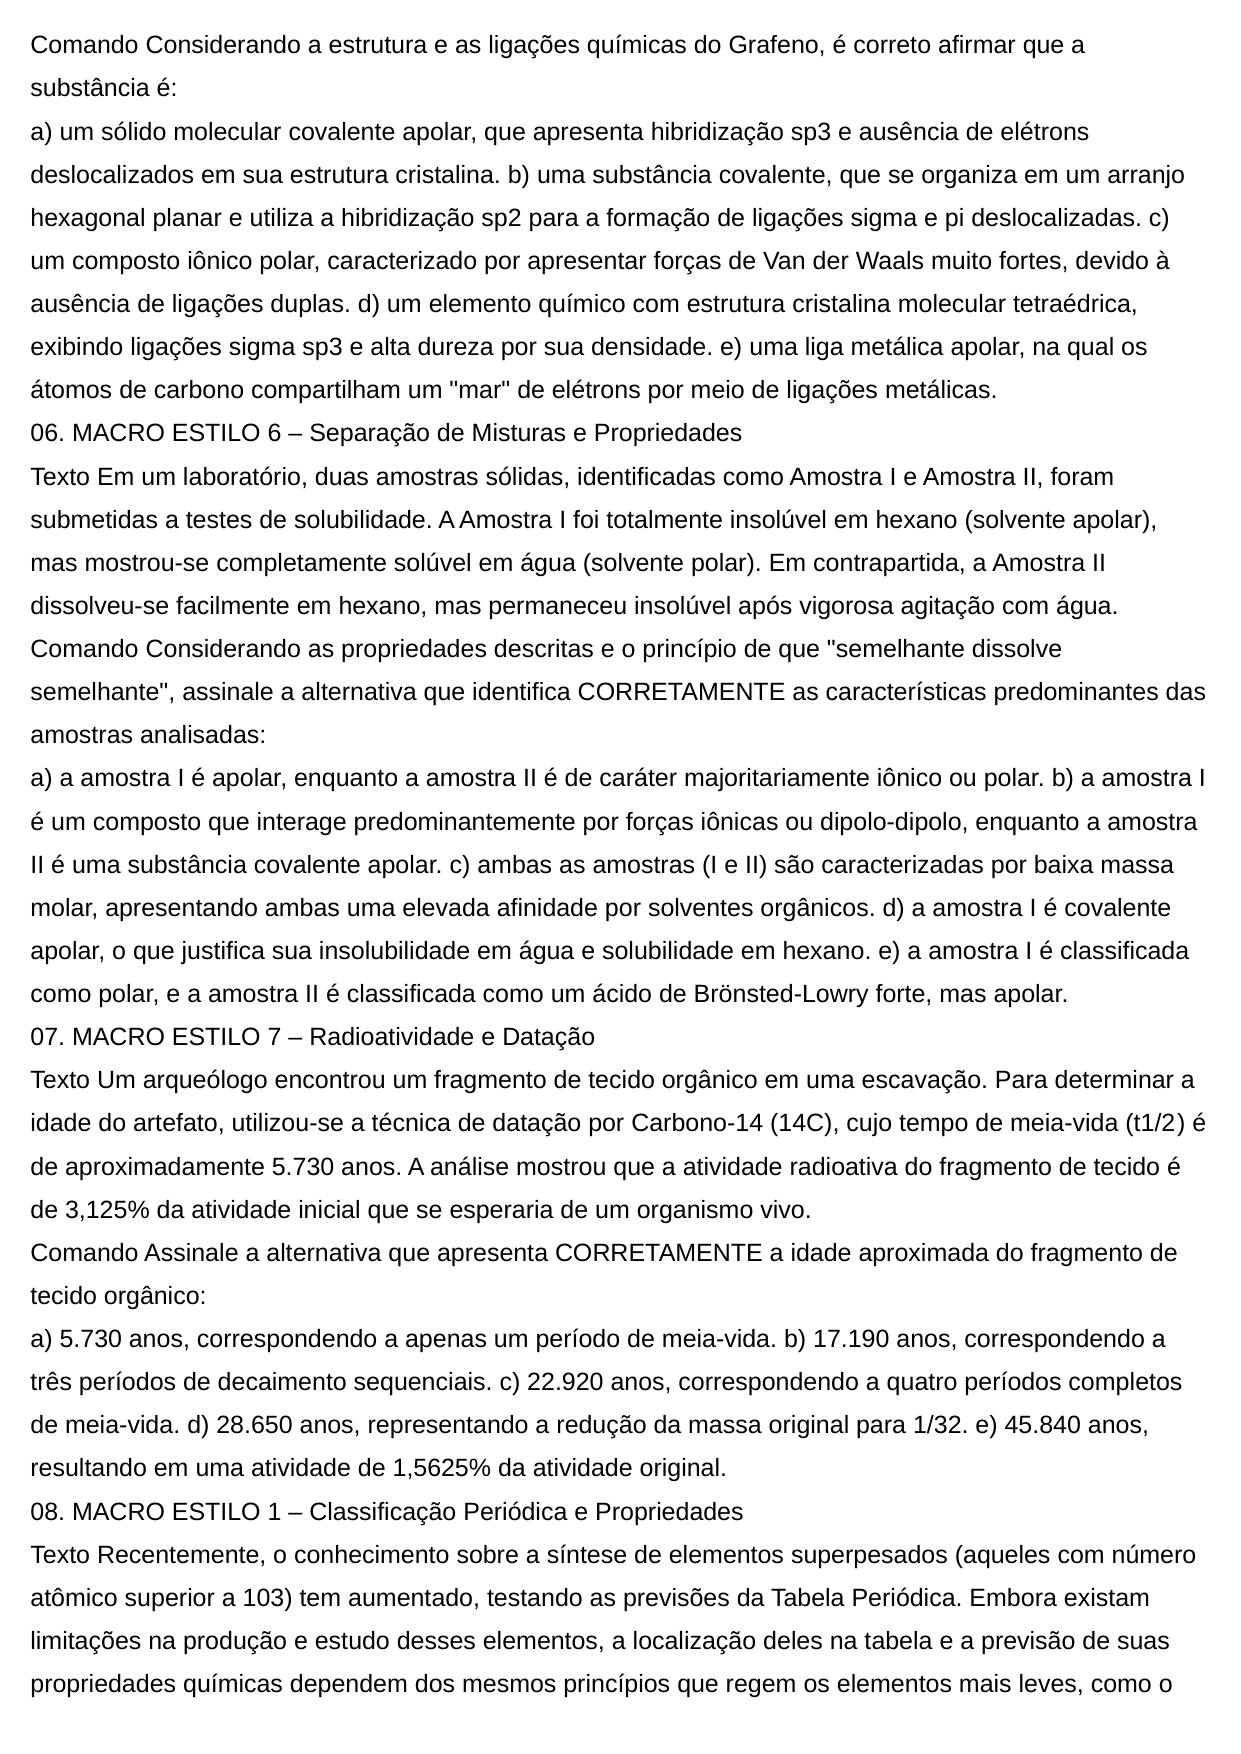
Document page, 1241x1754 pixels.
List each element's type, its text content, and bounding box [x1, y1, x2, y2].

text Texto Um arqueólogo encontrou um fragmento de tecido orgânico em uma escavação. Para determinar a idade do artefato, utilizou-se a técnica de datação por Carbono-14 (14C), cujo tempo de meia-vida (t1/2​) é de aproximadamente 5.730 anos. A análise mostrou que a atividade radioativa do fragmento de tecido é de 3,125% da atividade inicial que se esperaria de um organismo vivo. [30, 1065, 1211, 1223]
text Comando Considerando as propriedades descritas e o princípio de que "semelhante dissolve semelhante", assinale a alternativa que identifica CORRETAMENTE as características predominantes das amostras analisadas: [30, 634, 1211, 749]
text a) um sólido molecular covalente apolar, que apresenta hibridização sp3 e ausência de elétrons deslocalizados em sua estrutura cristalina. b) uma substância covalente, que se organiza em um arranjo hexagonal planar e utiliza a hibridização sp2 para a formação de ligações sigma e pi deslocalizadas. c) um composto iônico polar, caracterizado por apresentar forças de Van der Waals muito fortes, devido à ausência de ligações duplas. d) um elemento químico com estrutura cristalina molecular tetraédrica, exibindo ligações sigma sp3 e alta dureza por sua densidade. e) uma liga metálica apolar, na qual os átomos de carbono compartilham um "mar" de elétrons por meio de ligações metálicas. [30, 116, 1211, 404]
text 08. MACRO ESTILO 1 – Classificação Periódica e Propriedades [30, 1496, 1211, 1525]
text a) 5.730 anos, correspondendo a apenas um período de meia-vida. b) 17.190 anos, correspondendo a três períodos de decaimento sequenciais. c) 22.920 anos, correspondendo a quatro períodos completos de meia-vida. d) 28.650 anos, representando a redução da massa original para 1/32. e) 45.840 anos, resultando em uma atividade de 1,5625% da atividade original. [30, 1324, 1211, 1482]
text Texto Em um laboratório, duas amostras sólidas, identificadas como Amostra I e Amostra II, foram submetidas a testes de solubilidade. A Amostra I foi totalmente insolúvel em hexano (solvente apolar), mas mostrou-se completamente solúvel em água (solvente polar). Em contrapartida, a Amostra II dissolveu-se facilmente em hexano, mas permaneceu insolúvel após vigorosa agitação com água. [30, 461, 1211, 619]
text a) a amostra I é apolar, enquanto a amostra II é de caráter majoritariamente iônico ou polar. b) a amostra I é um composto que interage predominantemente por forças iônicas ou dipolo-dipolo, enquanto a amostra II é uma substância covalente apolar. c) ambas as amostras (I e II) são caracterizadas por baixa massa molar, apresentando ambas uma elevada afinidade por solventes orgânicos. d) a amostra I é covalente apolar, o que justifica sua insolubilidade em água e solubilidade em hexano. e) a amostra I é classificada como polar, e a amostra II é classificada como um ácido de Brönsted-Lowry forte, mas apolar. [30, 763, 1211, 1008]
text 06. MACRO ESTILO 6 – Separação de Misturas e Propriedades [30, 418, 1211, 447]
text 07. MACRO ESTILO 7 – Radioatividade e Datação [30, 1022, 1211, 1051]
text Texto Recentemente, o conhecimento sobre a síntese de elementos superpesados (aqueles com número atômico superior a 103) tem aumentado, testando as previsões da Tabela Periódica. Embora existam limitações na produção e estudo desses elementos, a localização deles na tabela e a previsão de suas propriedades químicas dependem dos mesmos princípios que regem os elementos mais leves, como o [30, 1539, 1211, 1698]
text Comando Assinale a alternativa que apresenta CORRETAMENTE a idade aproximada do fragmento de tecido orgânico: [30, 1238, 1211, 1309]
text Comando Considerando a estrutura e as ligações químicas do Grafeno, é correto afirmar que a substância é: [30, 30, 1211, 102]
